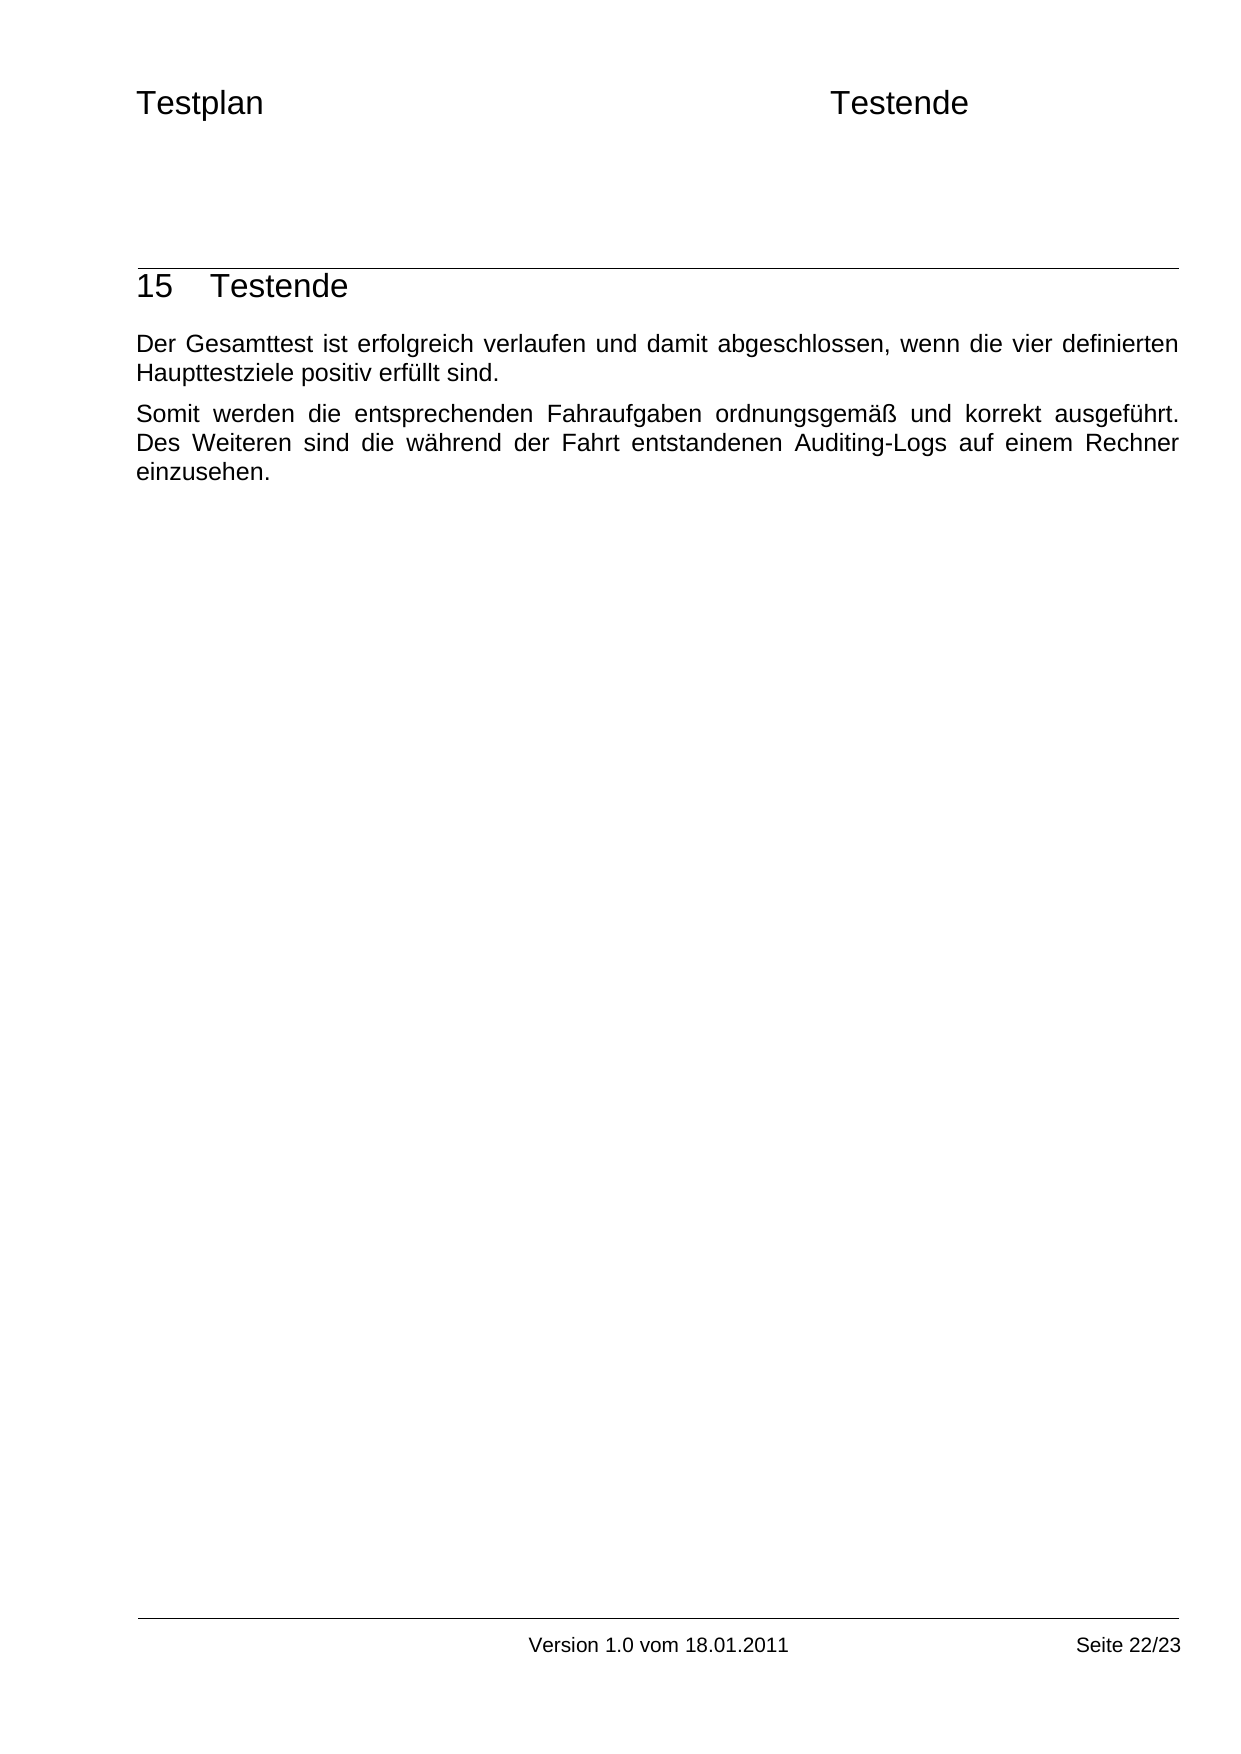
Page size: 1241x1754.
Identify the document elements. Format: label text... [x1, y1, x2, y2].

text Somit werden die entsprechenden Fahraufgaben ordnungsgemäß und korrekt ausgeführt. Des Weiteren sind die während der Fahrt entstandenen Auditing-Logs auf einem Rechner einzusehen. [136, 399, 1181, 486]
text Der Gesamttest ist erfolgreich verlaufen und damit abgeschlossen, wenn die vier definierten Haupttestziele positiv erfüllt sind. [136, 329, 1181, 387]
subtitle Testende [136, 289, 1181, 304]
